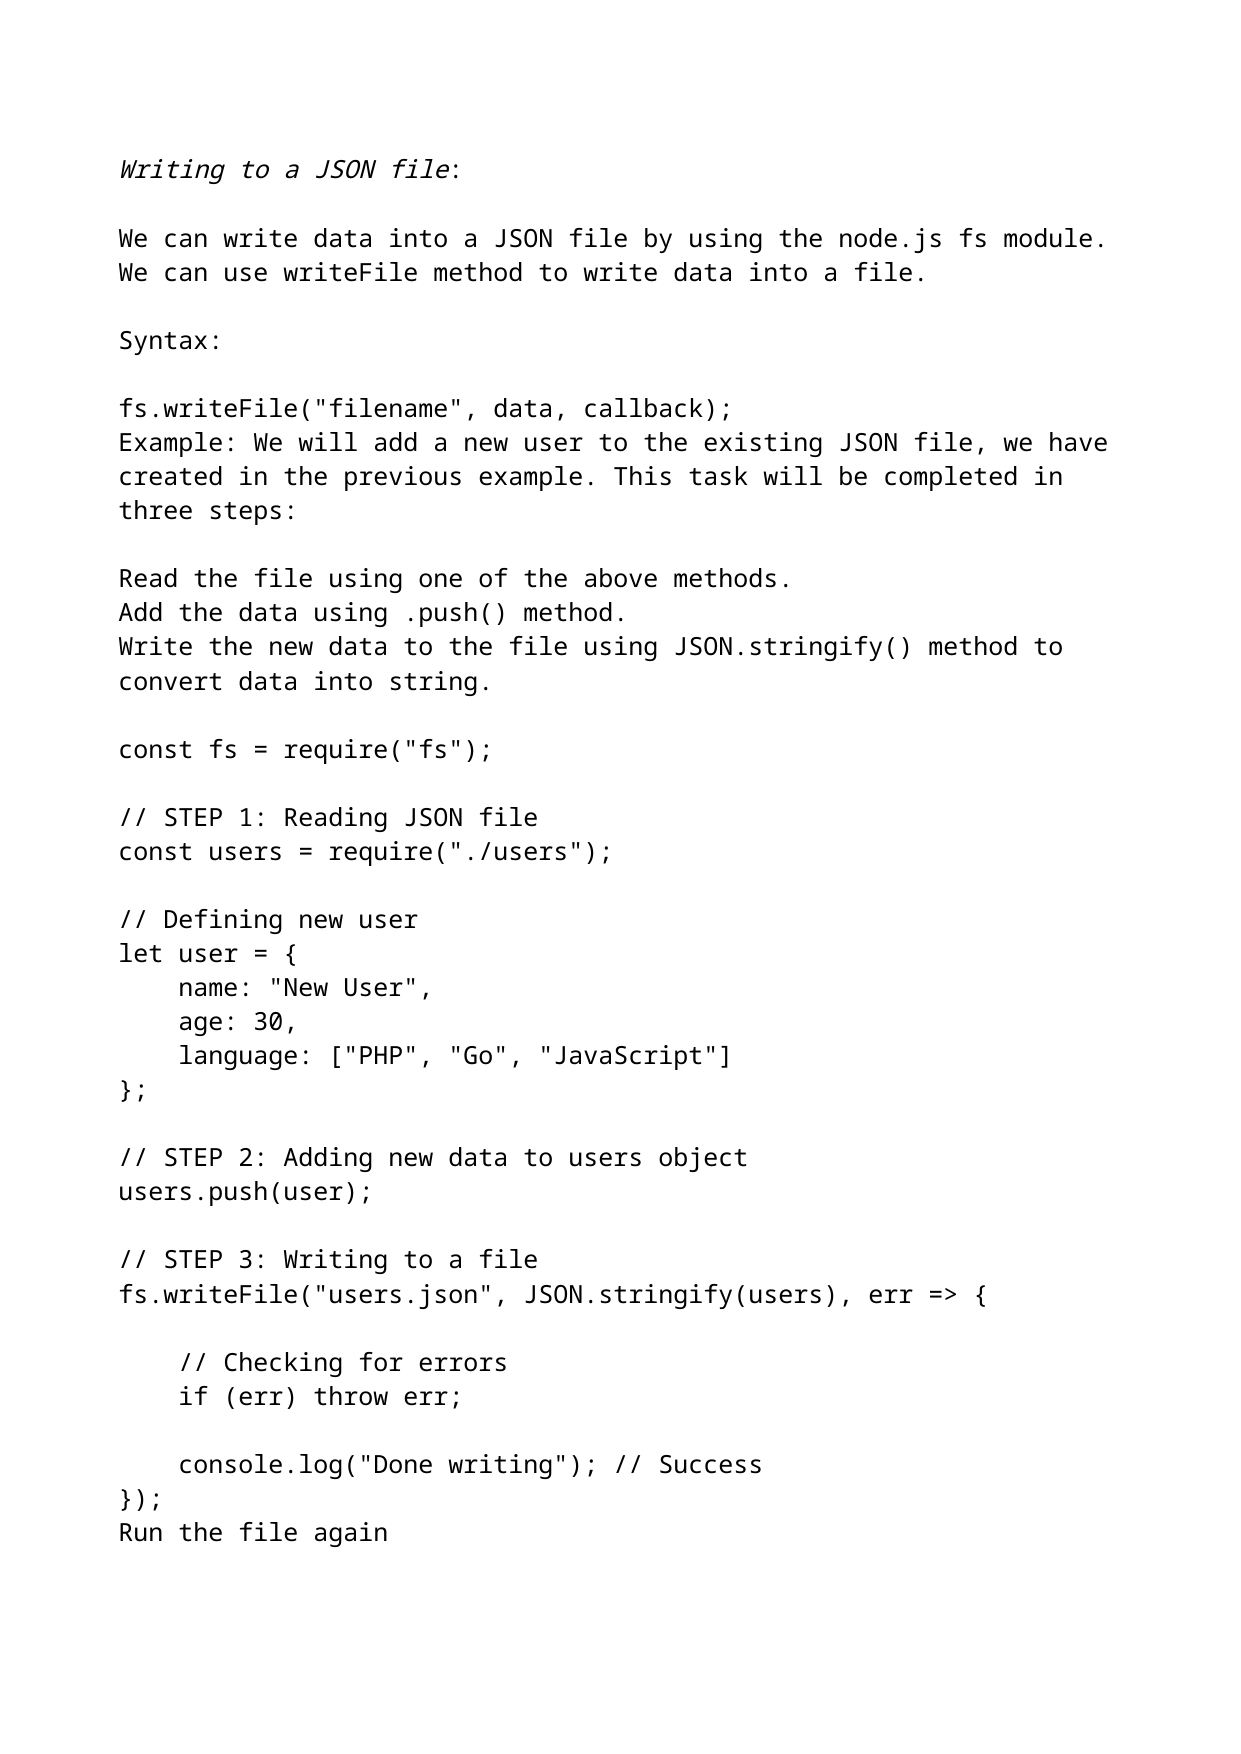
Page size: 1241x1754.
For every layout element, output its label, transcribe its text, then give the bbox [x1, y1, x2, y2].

text name: "New User", [118, 970, 1122, 1004]
text Write the new data to the file using JSON.stringify() method to convert data into string. [118, 629, 1122, 697]
text if (err) throw err; [118, 1378, 1122, 1412]
text fs.writeFile("filename", data, callback); [118, 391, 1122, 425]
text console.log("Done writing"); // Success [118, 1447, 1122, 1481]
text // STEP 3: Writing to a file [118, 1242, 1122, 1276]
text fs.writeFile("users.json", JSON.stringify(users), err => { [118, 1276, 1122, 1310]
text language: ["PHP", "Go", "JavaScript"] [118, 1038, 1122, 1072]
text users.push(user); [118, 1174, 1122, 1208]
text We can write data into a JSON file by using the node.js fs module. We can use writeFile method to write data into a file. [118, 220, 1122, 288]
text Writing to a JSON file: [118, 152, 1122, 186]
text Read the file using one of the above methods. [118, 561, 1122, 595]
text // Defining new user [118, 902, 1122, 936]
text // STEP 1: Reading JSON file [118, 799, 1122, 833]
text Example: We will add a new user to the existing JSON file, we have created in the previous example. This task will be completed in three steps: [118, 425, 1122, 527]
text const users = require("./users"); [118, 833, 1122, 867]
text Run the file again [118, 1515, 1122, 1549]
text }; [118, 1072, 1122, 1106]
text // STEP 2: Adding new data to users object [118, 1140, 1122, 1174]
text const fs = require("fs"); [118, 731, 1122, 765]
text // Checking for errors [118, 1344, 1122, 1378]
text Add the data using .push() method. [118, 595, 1122, 629]
text }); [118, 1481, 1122, 1515]
text Syntax: [118, 322, 1122, 357]
text let user = { [118, 936, 1122, 970]
text age: 30, [118, 1004, 1122, 1038]
